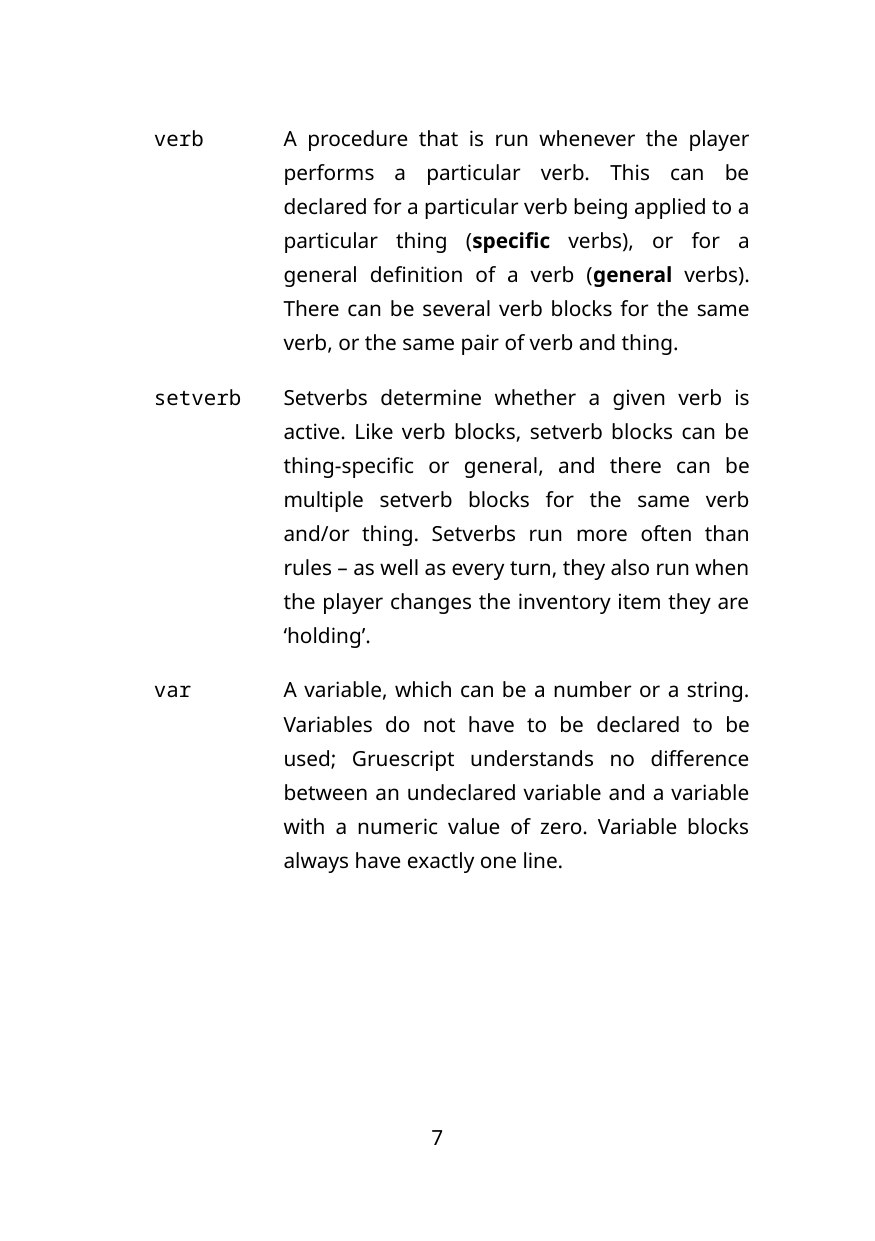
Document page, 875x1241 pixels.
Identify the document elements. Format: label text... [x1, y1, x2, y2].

table_cell A variable, which can be a number or a string. Variables do not have to be declared to be used; Gruescript understands no difference between an undeclared variable and a variable with a numeric value of zero. Variable blocks always have exactly one line. [278, 670, 756, 895]
table_cell Setverbs determine whether a given verb is active. Like verb blocks, setverb blocks can be thing-specific or general, and there can be multiple setverb blocks for the same verb and/or thing. Setverbs run more often than rules – as well as every turn, they also run when the player changes the inventory item they are ‘holding’. [278, 377, 756, 670]
table_cell var [118, 670, 277, 895]
table_cell A procedure that is run whenever the player performs a particular verb. This can be declared for a particular verb being applied to a particular thing (specific verbs), or for a general definition of a verb (general verbs). There can be several verb blocks for the same verb, or the same pair of verb and thing. [278, 118, 756, 377]
table_cell setverb [118, 377, 277, 670]
table_cell verb [118, 118, 277, 377]
